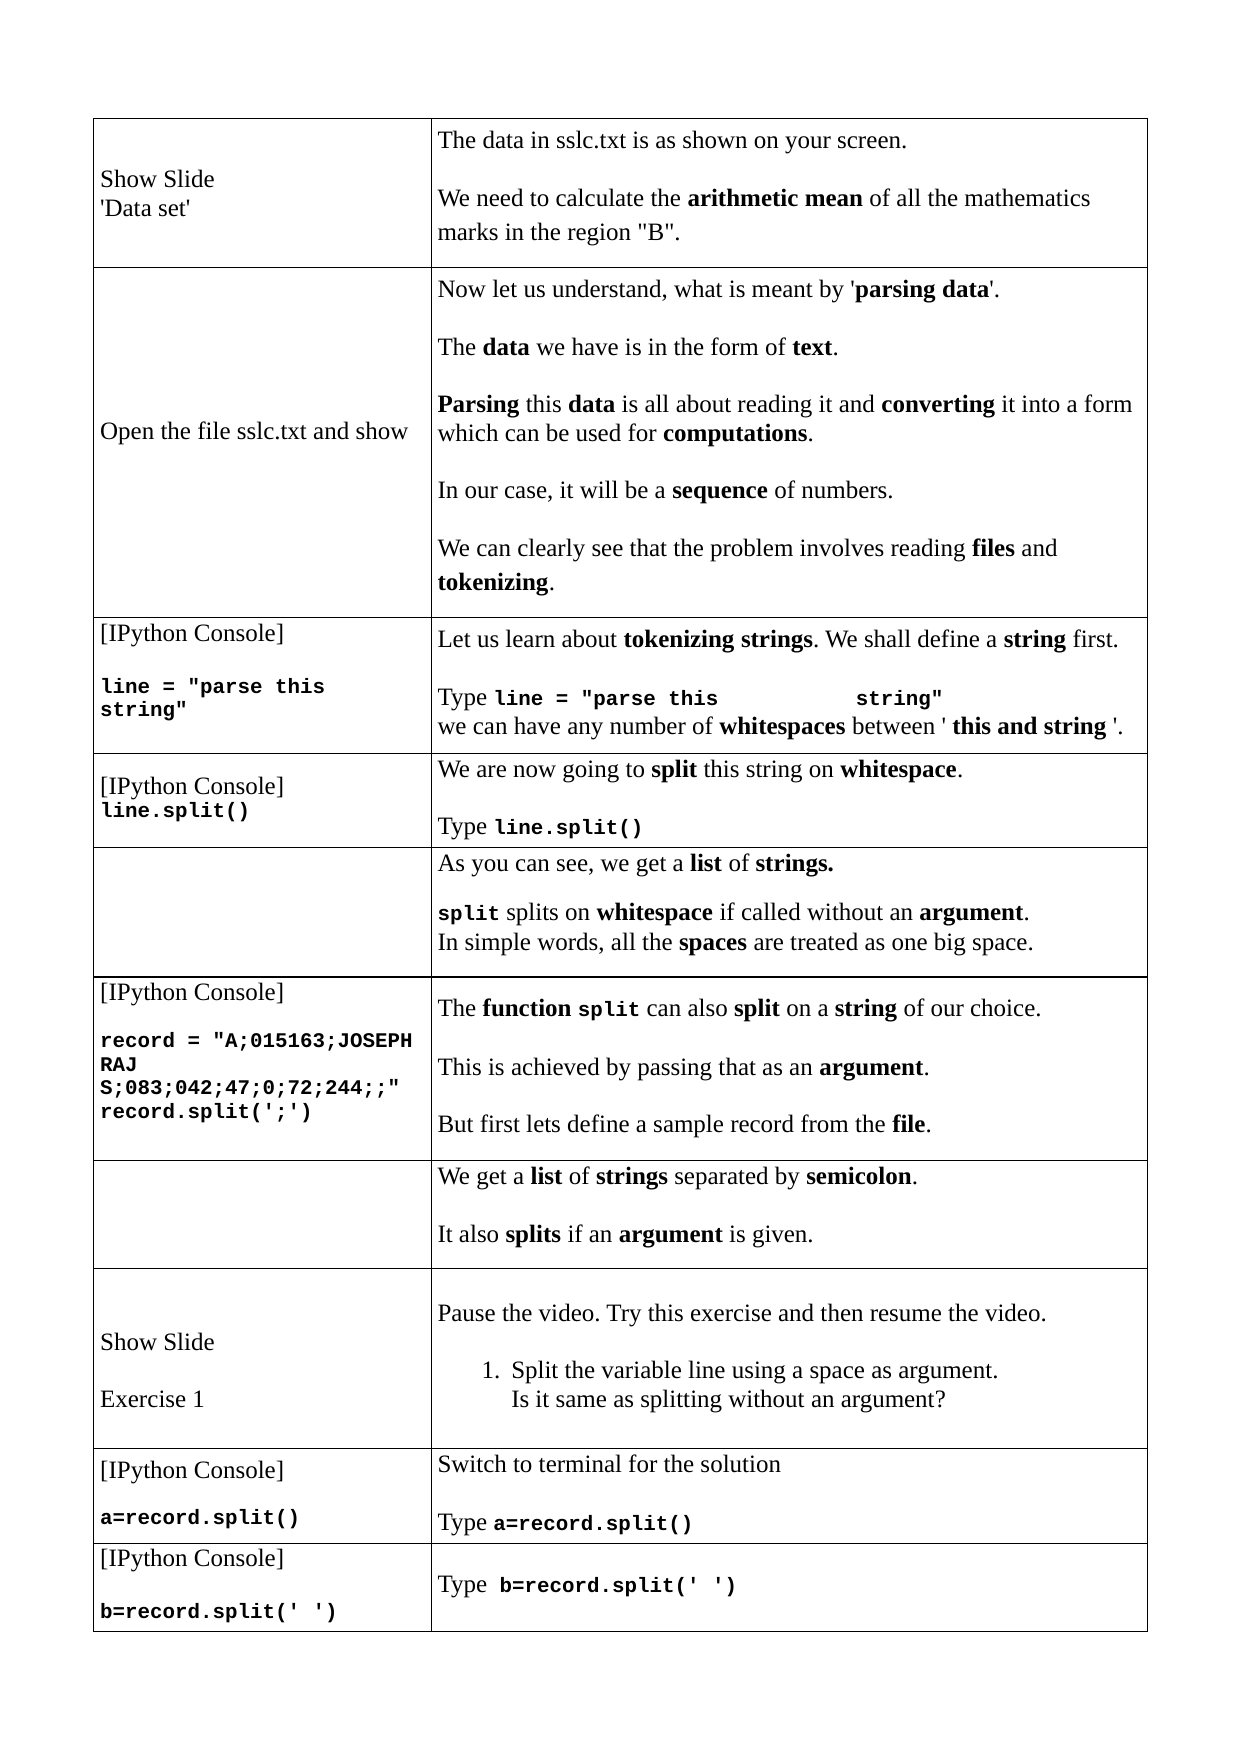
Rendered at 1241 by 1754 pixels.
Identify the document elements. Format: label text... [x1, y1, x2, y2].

table_cell We get a list of strings separated by semicolon. It also splits if an argument is given. [432, 1161, 1147, 1268]
table_cell Switch to terminal for the solution Type a=record.split() [432, 1449, 1147, 1542]
table_cell Now let us understand, what is meant by 'parsing data'. The data we have is in the form of text. Parsing this data is all about reading it and converting it into a form which can be used for computations. In our case, it will be a sequence of numbers. We can clearly see that the problem involves reading files and tokenizing. [432, 268, 1147, 617]
table_cell [IPython Console] line.split() [94, 754, 431, 847]
table_cell [IPython Console] b=record.split(' ') [94, 1544, 431, 1631]
table_cell We are now going to split this string on whitespace. Type line.split() [432, 754, 1147, 847]
table_cell [IPython Console] record = "A;015163;JOSEPH RAJ S;083;042;47;0;72;244;;" record.split(';') [94, 978, 431, 1160]
table_cell As you can see, we get a list of strings. split splits on whitespace if called without an argument. In simple words, all the spaces are treated as one big space. [432, 848, 1147, 976]
table_cell Show Slide Exercise 1 [94, 1269, 431, 1448]
table_cell Type b=record.split(' ') [432, 1544, 1147, 1631]
table_cell Let us learn about tokenizing strings. We shall define a string first. Type line = "parse this string" we can have any number of whitespaces between ' this and string '. [432, 618, 1147, 753]
table_cell [94, 1161, 431, 1268]
table_cell Pause the video. Try this exercise and then resume the video. Split the variable line using a space as argument. Is it same as splitting without an argument? [432, 1269, 1147, 1448]
table_cell The function split can also split on a string of our choice. This is achieved by passing that as an argument. But first lets define a sample record from the file. [432, 978, 1147, 1160]
table_cell The data in sslc.txt is as shown on your screen. We need to calculate the arithmetic mean of all the mathematics marks in the region "B". [432, 119, 1147, 267]
table_cell [IPython Console] a=record.split() [94, 1449, 431, 1542]
table_cell [IPython Console] line = "parse this string" [94, 618, 431, 753]
table_cell Open the file sslc.txt and show [94, 268, 431, 617]
table_cell Show Slide 'Data set' [94, 119, 431, 267]
table_cell [94, 848, 431, 976]
